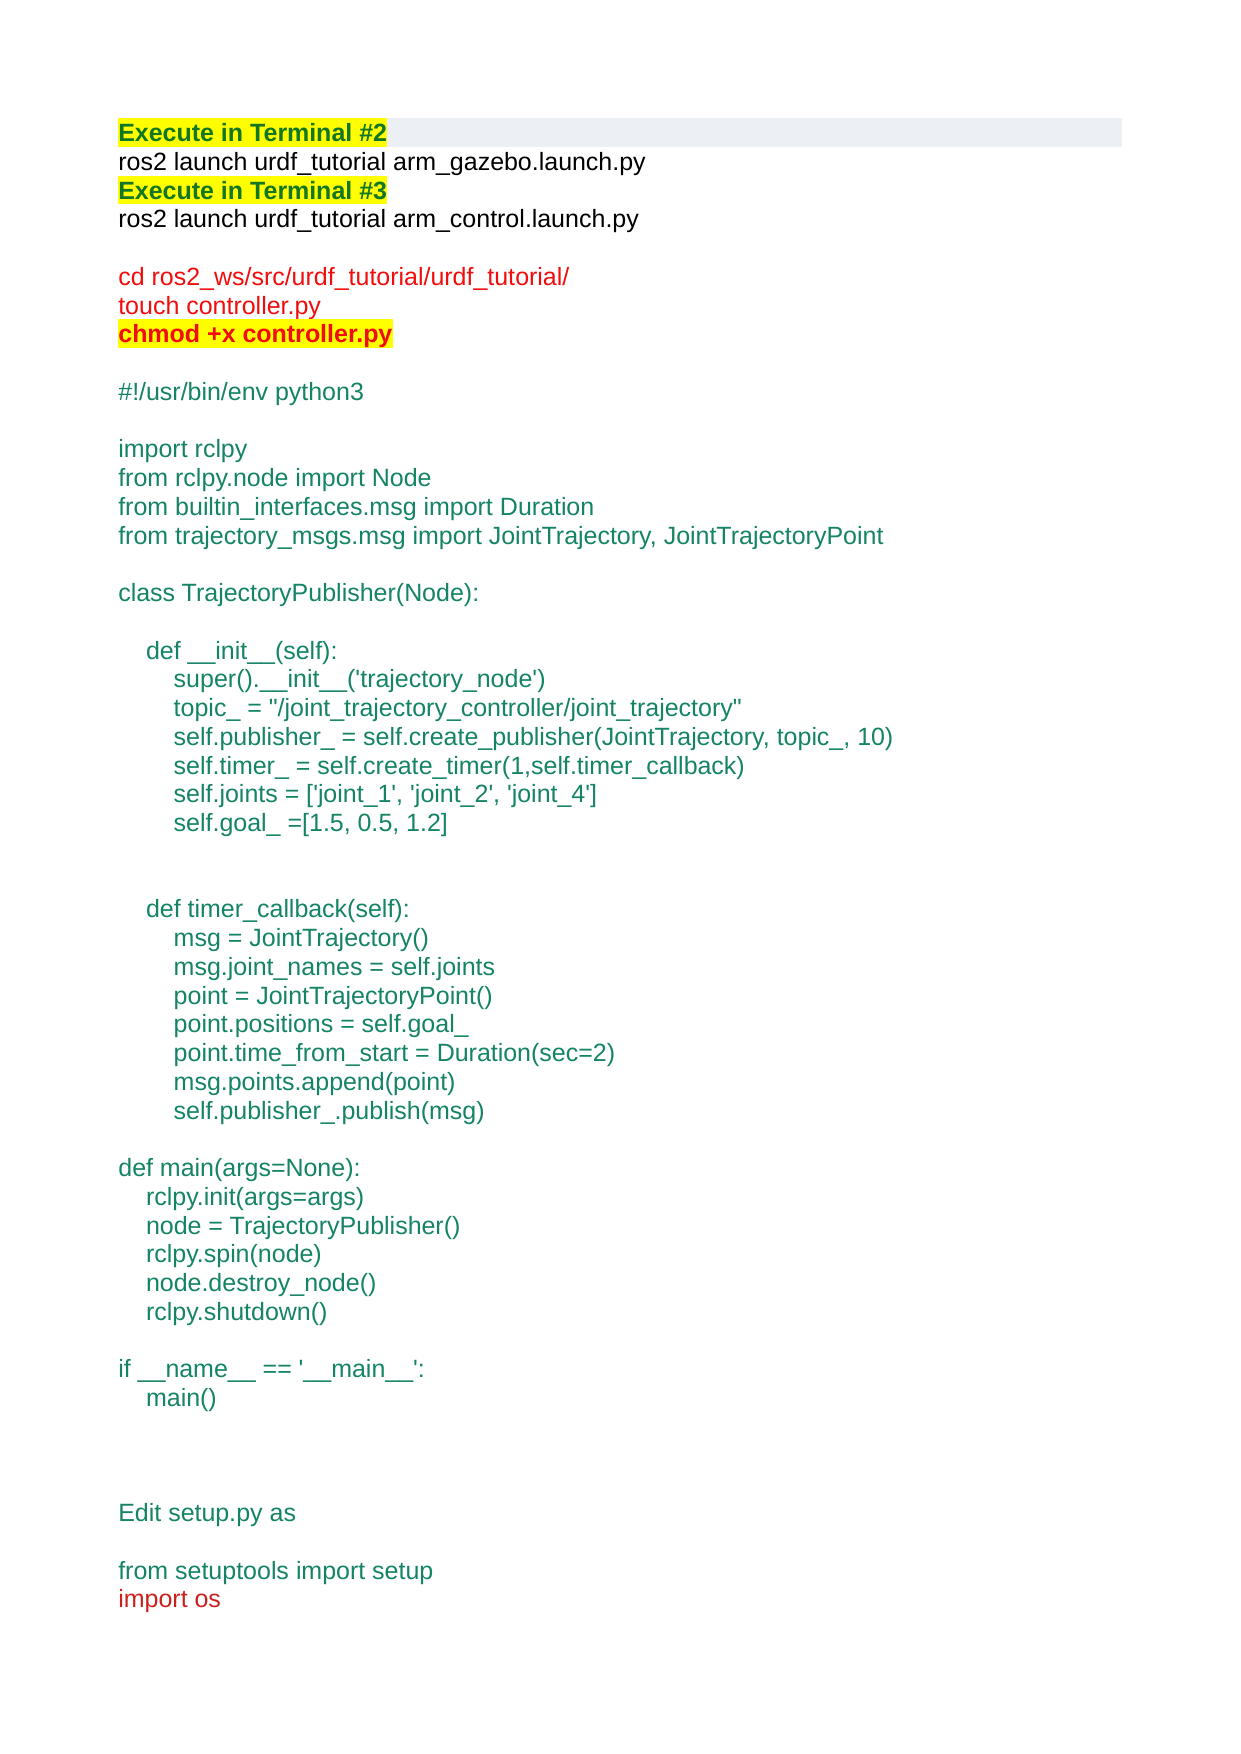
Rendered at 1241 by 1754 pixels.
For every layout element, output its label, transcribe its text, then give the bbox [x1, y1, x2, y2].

text if __name__ == '__main__': [118, 1354, 1122, 1383]
text ros2 launch urdf_tutorial arm_gazebo.launch.py [118, 147, 1122, 176]
text import rclpy [118, 434, 1122, 463]
text self.joints = ['joint_1', 'joint_2', 'joint_4'] [118, 779, 1122, 808]
text def __init__(self): [118, 636, 1122, 664]
text msg.points.append(point) [118, 1067, 1122, 1096]
text point.positions = self.goal_ [118, 1009, 1122, 1038]
text ros2 launch urdf_tutorial arm_control.launch.py [118, 204, 1122, 233]
text def main(args=None): [118, 1153, 1122, 1182]
text from builtin_interfaces.msg import Duration [118, 492, 1122, 521]
text class TrajectoryPublisher(Node): [118, 578, 1122, 607]
text node.destroy_node() [118, 1268, 1122, 1297]
text Execute in Terminal #2 [118, 118, 1122, 147]
text self.timer_ = self.create_timer(1,self.timer_callback) [118, 751, 1122, 779]
text topic_ = "/joint_trajectory_controller/joint_trajectory" [118, 693, 1122, 722]
text chmod +x controller.py [118, 319, 1122, 348]
text super().__init__('trajectory_node') [118, 664, 1122, 693]
text rclpy.init(args=args) [118, 1182, 1122, 1211]
text touch controller.py [118, 291, 1122, 319]
text from trajectory_msgs.msg import JointTrajectory, JointTrajectoryPoint [118, 521, 1122, 549]
text point.time_from_start = Duration(sec=2) [118, 1038, 1122, 1067]
text point = JointTrajectoryPoint() [118, 981, 1122, 1009]
text self.publisher_.publish(msg) [118, 1096, 1122, 1124]
text import os [118, 1584, 1122, 1613]
text self.goal_ =[1.5, 0.5, 1.2] [118, 808, 1122, 837]
text from setuptools import setup [118, 1556, 1122, 1584]
text cd ros2_ws/src/urdf_tutorial/urdf_tutorial/ [118, 262, 1122, 291]
text rclpy.shutdown() [118, 1297, 1122, 1326]
text self.publisher_ = self.create_publisher(JointTrajectory, topic_, 10) [118, 722, 1122, 751]
text msg.joint_names = self.joints [118, 952, 1122, 981]
text from rclpy.node import Node [118, 463, 1122, 492]
text main() [118, 1383, 1122, 1412]
text rclpy.spin(node) [118, 1239, 1122, 1268]
text Edit setup.py as [118, 1498, 1122, 1527]
text def timer_callback(self): [118, 894, 1122, 923]
text Execute in Terminal #3 [118, 176, 1122, 204]
text #!/usr/bin/env python3 [118, 377, 1122, 406]
text msg = JointTrajectory() [118, 923, 1122, 952]
text node = TrajectoryPublisher() [118, 1211, 1122, 1239]
